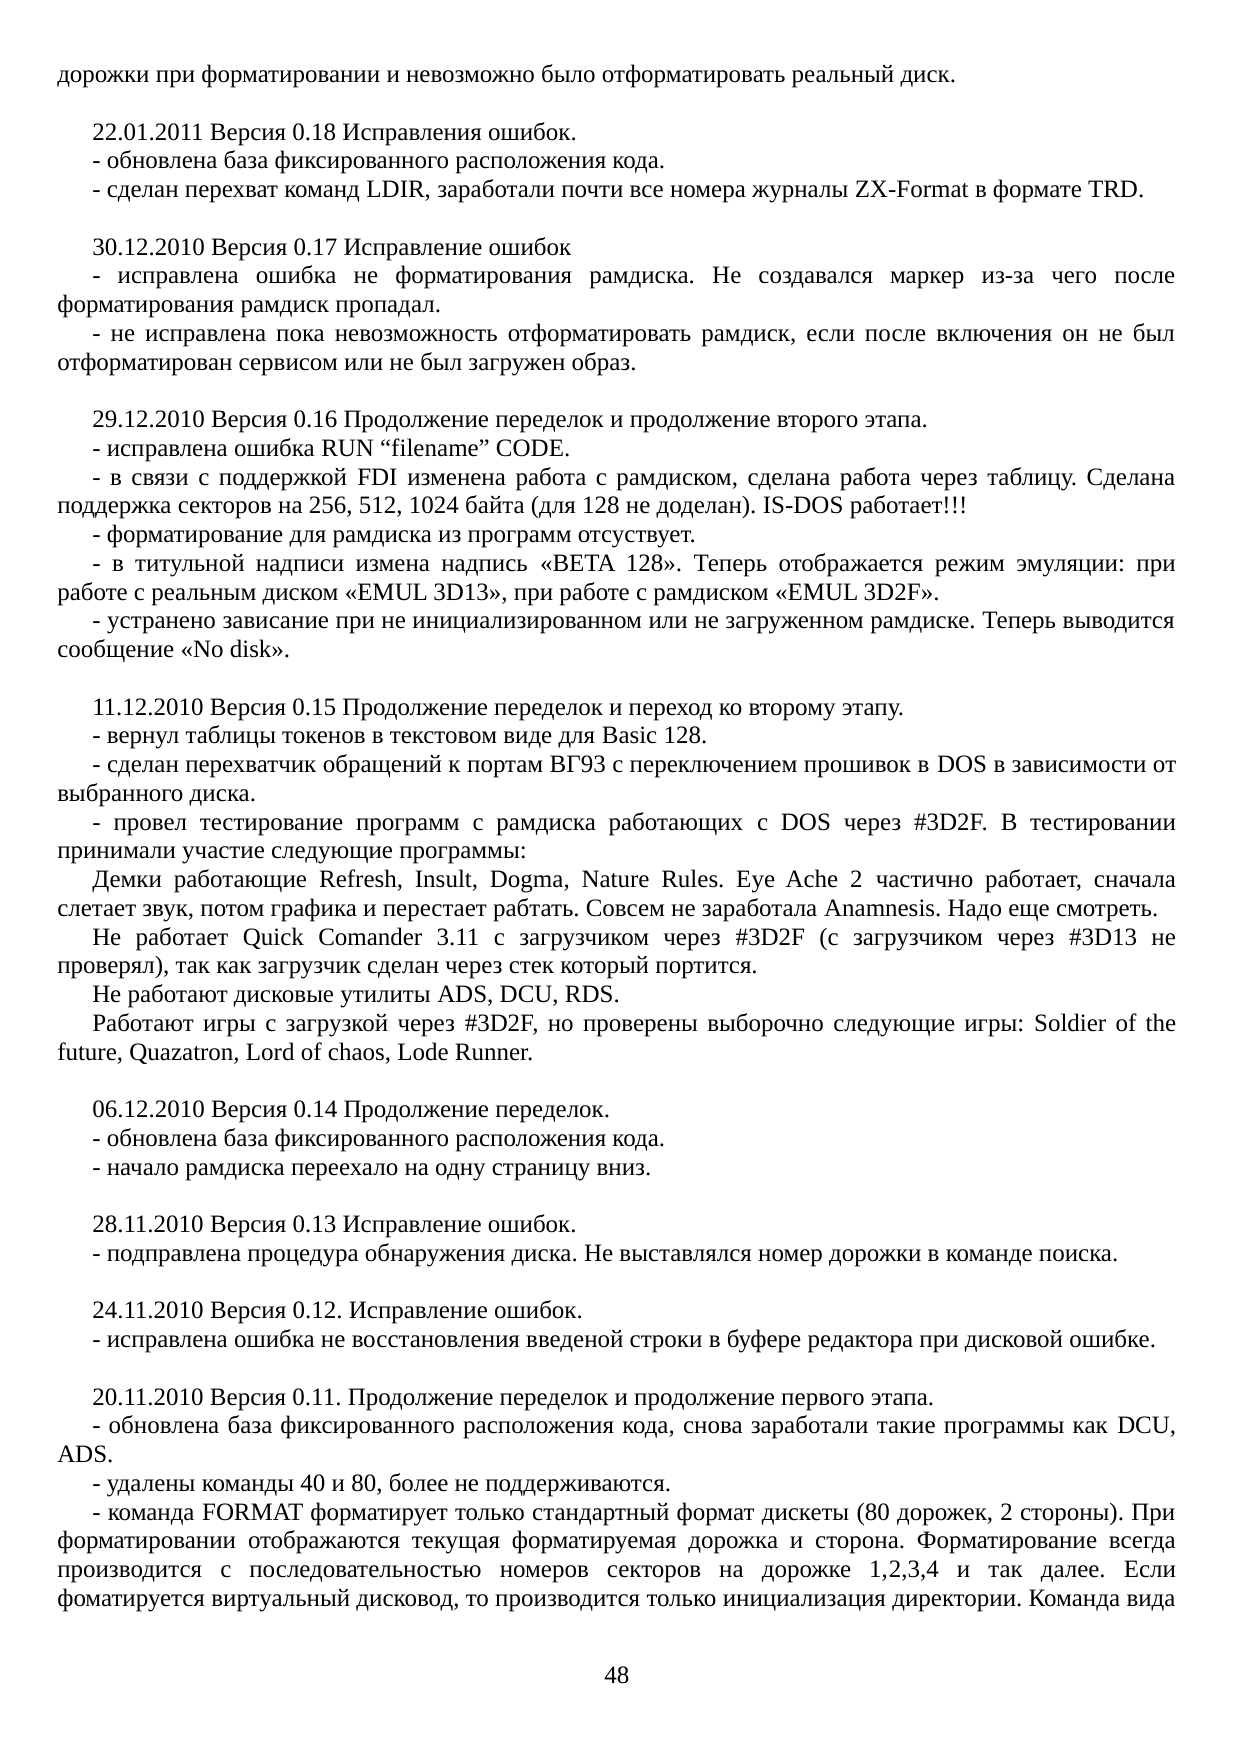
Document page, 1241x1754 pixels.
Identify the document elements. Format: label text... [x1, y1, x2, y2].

text Демки работающие Refresh, Insult, Dogma, Nature Rules. Eye Ache 2 частично работает, сначала слетает звук, потом графика и перестает рабтать. Совсем не заработала Anamnesis. Надо еще смотреть. [57, 864, 1176, 922]
text - обновлена база фиксированного расположения кода. [57, 1123, 1176, 1152]
text дорожки при форматировании и невозможно было отформатировать реальный диск. [57, 59, 1176, 88]
text 11.12.2010 Версия 0.15 Продолжение переделок и переход ко второму этапу. [57, 692, 1176, 721]
text Не работает Quick Comander 3.11 с загрузчиком через #3D2F (с загрузчиком через #3D13 не проверял), так как загрузчик сделан через стек который портится. [57, 922, 1176, 979]
text 20.11.2010 Версия 0.11. Продолжение переделок и продолжение первого этапа. [57, 1382, 1176, 1411]
text - сделан перехват команд LDIR, заработали почти все номера журналы ZX-Format в формате TRD. [57, 174, 1176, 203]
text 24.11.2010 Версия 0.12. Исправление ошибок. [57, 1296, 1176, 1324]
text Работают игры с загрузкой через #3D2F, но проверены выборочно следующие игры: Soldier of the future, Quazatron, Lord of chaos, Lode Runner. [57, 1008, 1176, 1066]
text - команда FORMAT форматирует только стандартный формат дискеты (80 дорожек, 2 стороны). При форматировании отображаются текущая форматируемая дорожка и сторона. Форматирование всегда производится с последовательностью номеров секторов на дорожке 1,2,3,4 и так далее. Если фоматируется виртуальный дисковод, то производится только инициализация директории. Команда вида [57, 1497, 1176, 1612]
text - начало рамдиска переехало на одну страницу вниз. [57, 1152, 1176, 1181]
text - исправлена ошибка RUN “filename” CODE. [57, 433, 1176, 462]
text - вернул таблицы токенов в текстовом виде для Basic 128. [57, 721, 1176, 749]
text Не работают дисковые утилиты ADS, DCU, RDS. [57, 979, 1176, 1008]
text - сделан перехватчик обращений к портам ВГ93 с переключением прошивок в DOS в зависимости от выбранного диска. [57, 749, 1176, 807]
text 29.12.2010 Версия 0.16 Продолжение переделок и продолжение второго этапа. [57, 404, 1176, 433]
text - в титульной надписи измена надпись «BETA 128». Теперь отображается режим эмуляции: при работе с реальным диском «EMUL 3D13», при работе с рамдиском «EMUL 3D2F». [57, 548, 1176, 606]
text - обновлена база фиксированного расположения кода. [57, 146, 1176, 174]
text - исправлена ошибка не форматирования рамдиска. Не создавался маркер из-за чего после форматирования рамдиск пропадал. [57, 261, 1176, 318]
text 06.12.2010 Версия 0.14 Продолжение переделок. [57, 1094, 1176, 1123]
text 28.11.2010 Версия 0.13 Исправление ошибок. [57, 1209, 1176, 1238]
text - устранено зависание при не инициализированном или не загруженном рамдиске. Теперь выводится сообщение «No disk». [57, 606, 1176, 663]
text - удалены команды 40 и 80, более не поддерживаются. [57, 1468, 1176, 1497]
text - форматирование для рамдиска из программ отсуствует. [57, 519, 1176, 548]
text - в связи с поддержкой FDI изменена работа с рамдиском, сделана работа через таблицу. Сделана поддержка секторов на 256, 512, 1024 байта (для 128 не доделан). IS-DOS работает!!! [57, 462, 1176, 519]
text 22.01.2011 Версия 0.18 Исправления ошибок. [57, 117, 1176, 146]
text - исправлена ошибка не восстановления введеной строки в буфере редактора при дисковой ошибке. [57, 1324, 1176, 1353]
text - обновлена база фиксированного расположения кода, снова заработали такие программы как DCU, ADS. [57, 1411, 1176, 1468]
text - провел тестирование программ с рамдиска работающих c DOS через #3D2F. В тестировании принимали участие следующие программы: [57, 807, 1176, 864]
text 30.12.2010 Версия 0.17 Исправление ошибок [57, 232, 1176, 261]
text - подправлена процедура обнаружения диска. Не выставлялся номер дорожки в команде поиска. [57, 1238, 1176, 1267]
text - не исправлена пока невозможность отформатировать рамдиск, если после включения он не был отформатирован сервисом или не был загружен образ. [57, 318, 1176, 376]
